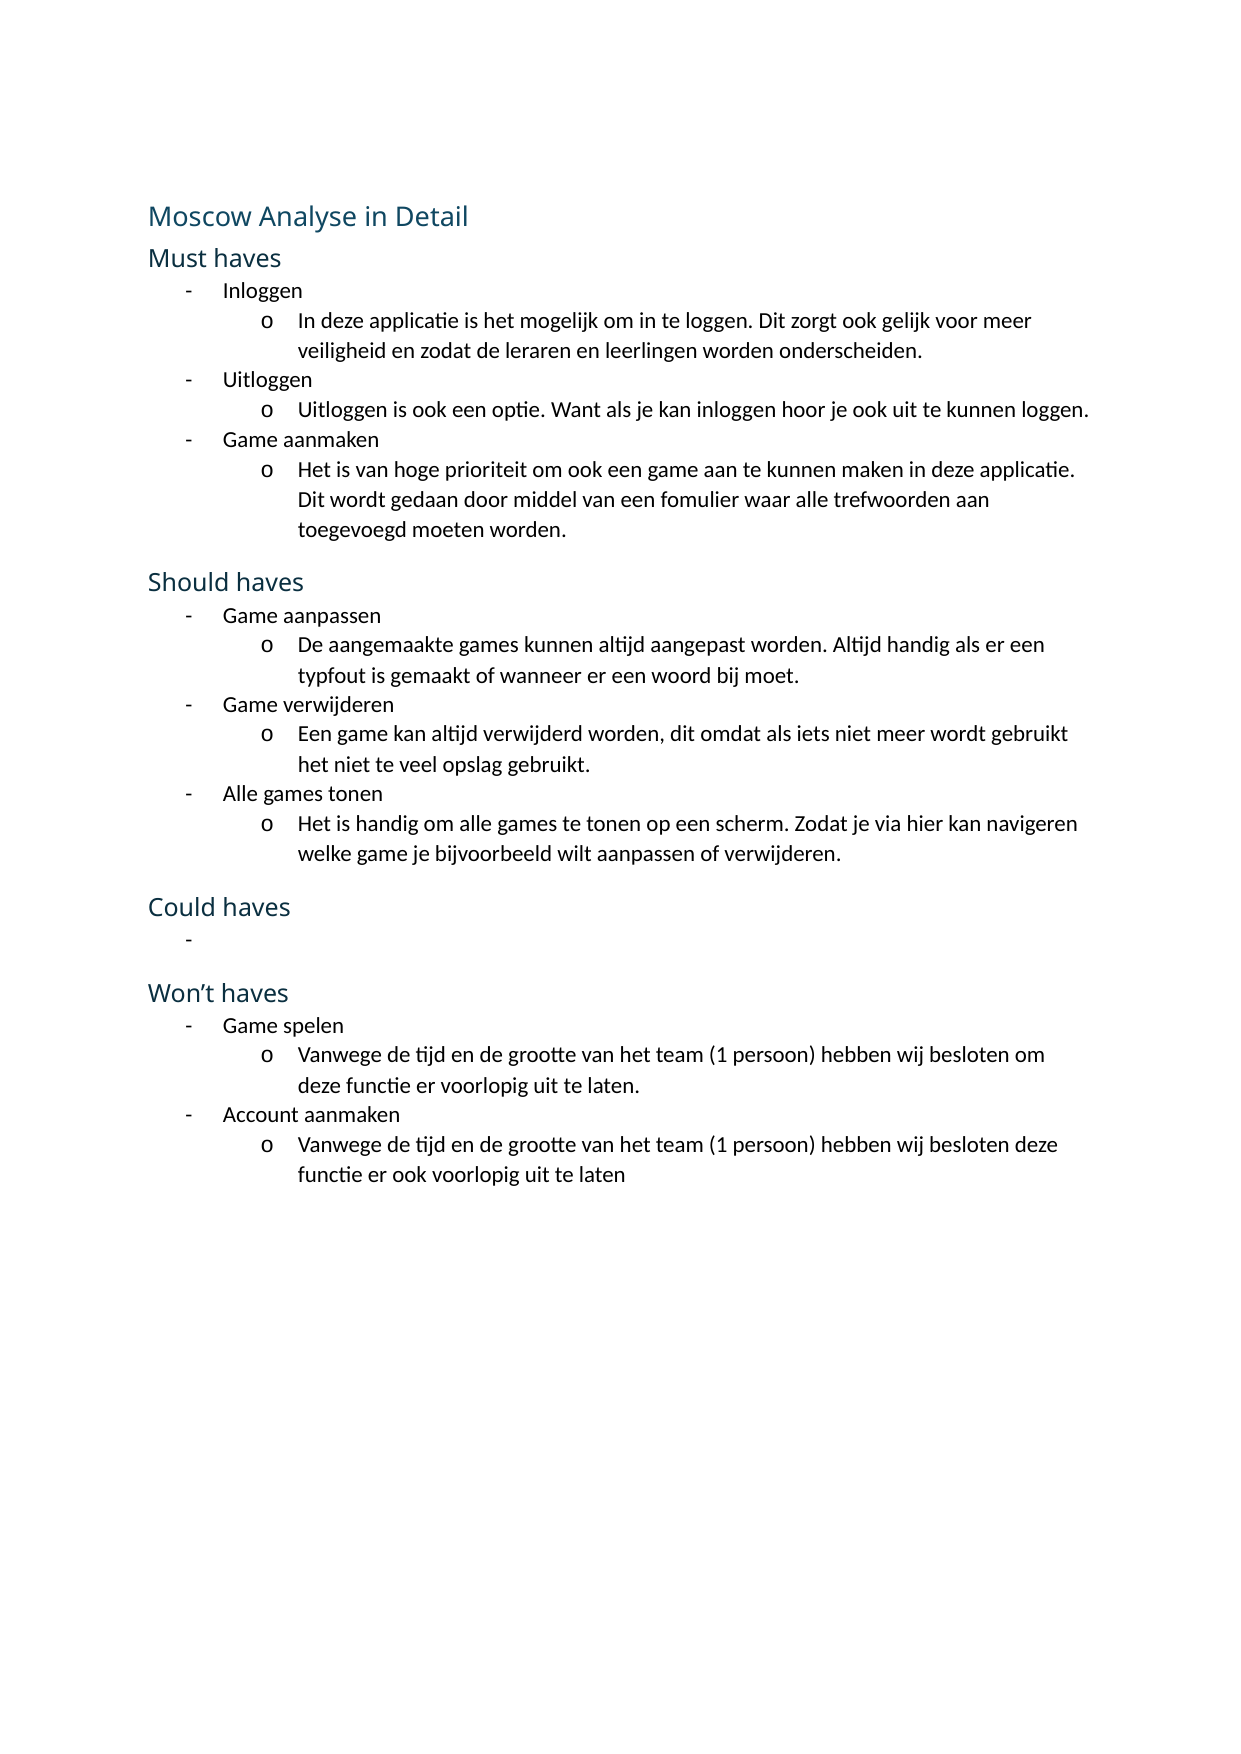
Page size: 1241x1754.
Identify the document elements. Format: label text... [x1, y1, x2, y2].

list De aangemaakte games kunnen altijd aangepast worden. Altijd handig als er een typfout is gemaakt of wanneer er een woord bij moet. [260, 630, 1093, 689]
subtitle Won’t haves [148, 975, 1093, 1009]
list Inloggen [185, 276, 1093, 304]
list Game aanmaken [185, 426, 1093, 454]
list Game spelen [185, 1011, 1093, 1039]
list Game aanpassen [185, 601, 1093, 629]
subtitle Moscow Analyse in Detail [148, 198, 1093, 235]
list Vanwege de tijd en de grootte van het team (1 persoon) hebben wij besloten deze functie er ook voorlopig uit te laten [260, 1130, 1093, 1188]
list Het is handig om alle games te tonen op een scherm. Zodat je via hier kan navigeren welke game je bijvoorbeeld wilt aanpassen of verwijderen. [260, 809, 1093, 867]
list Uitloggen is ook een optie. Want als je kan inloggen hoor je ook uit te kunnen loggen. [260, 395, 1093, 424]
list In deze applicatie is het mogelijk om in te loggen. Dit zorgt ook gelijk voor meer veiligheid en zodat de leraren en leerlingen worden onderscheiden. [260, 306, 1093, 364]
subtitle Could haves [148, 889, 1093, 923]
list Een game kan altijd verwijderd worden, dit omdat als iets niet meer wordt gebruikt het niet te veel opslag gebruikt. [260, 719, 1093, 778]
list Account aanmaken [185, 1100, 1093, 1128]
subtitle Should haves [148, 565, 1093, 599]
subtitle Must haves [148, 241, 1093, 275]
list Alle games tonen [185, 779, 1093, 807]
list Game verwijderen [185, 690, 1093, 718]
list Uitloggen [185, 366, 1093, 394]
list Het is van hoge prioriteit om ook een game aan te kunnen maken in deze applicatie. Dit wordt gedaan door middel van een fomulier waar alle trefwoorden aan toegevoegd moeten worden. [260, 455, 1093, 543]
list Vanwege de tijd en de grootte van het team (1 persoon) hebben wij besloten om deze functie er voorlopig uit te laten. [260, 1041, 1093, 1099]
